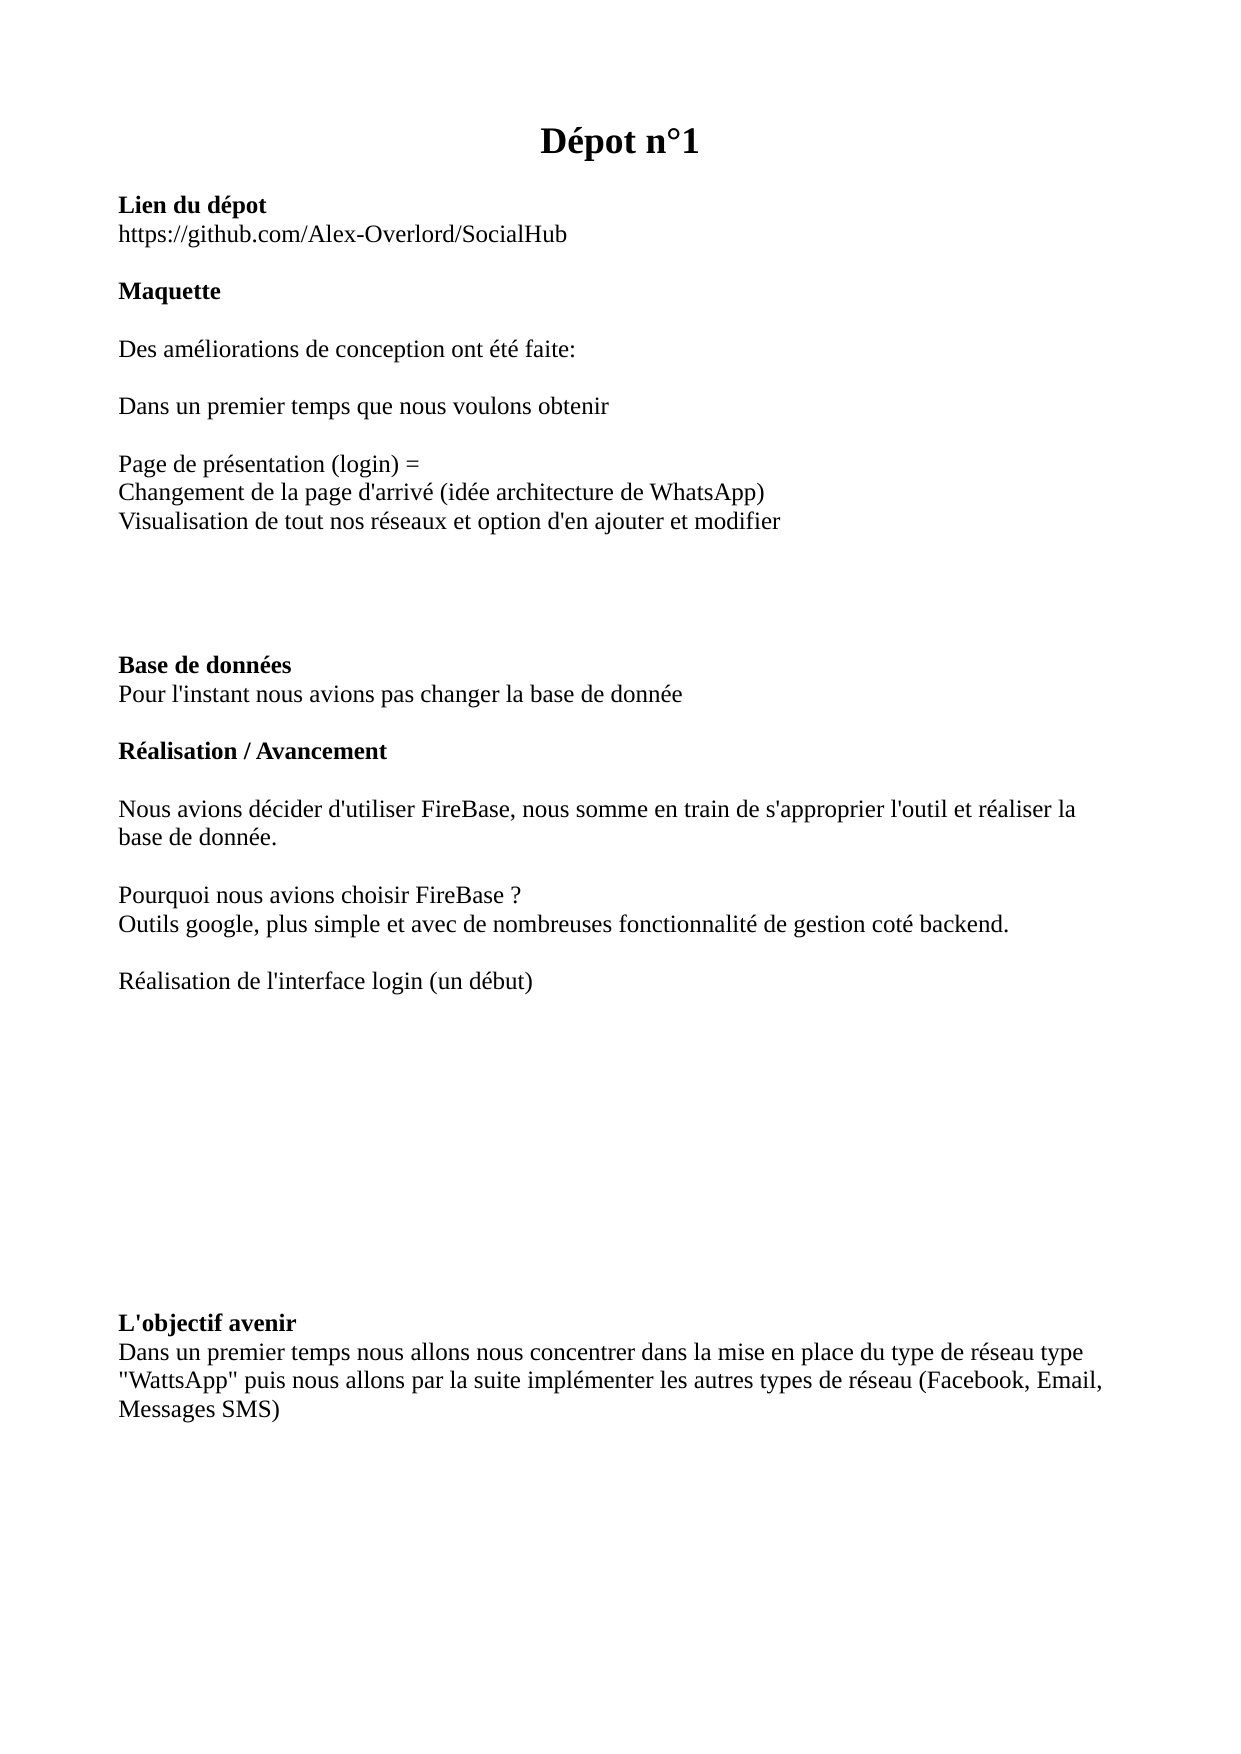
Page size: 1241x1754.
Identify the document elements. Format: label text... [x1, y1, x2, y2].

text Outils google, plus simple et avec de nombreuses fonctionnalité de gestion coté backend. [118, 909, 1122, 937]
text Nous avions décider d'utiliser FireBase, nous somme en train de s'approprier l'outil et réaliser la base de donnée. [118, 794, 1122, 851]
text Réalisation de l'interface login (un début) [118, 966, 1122, 995]
text Dépot n°1 [118, 118, 1122, 161]
text https://github.com/Alex-Overlord/SocialHub [118, 219, 1122, 247]
text Pour l'instant nous avions pas changer la base de donnée [118, 679, 1122, 707]
text Lien du dépot [118, 190, 1122, 219]
text Visualisation de tout nos réseaux et option d'en ajouter et modifier [118, 506, 1122, 535]
text Maquette [118, 276, 1122, 305]
text Base de données [118, 650, 1122, 679]
text Pourquoi nous avions choisir FireBase ? [118, 880, 1122, 909]
text L'objectif avenir [118, 1308, 1122, 1337]
text Des améliorations de conception ont été faite: [118, 334, 1122, 362]
text Dans un premier temps nous allons nous concentrer dans la mise en place du type de réseau type "WattsApp" puis nous allons par la suite implémenter les autres types de réseau (Facebook, Email, Messages SMS) [118, 1337, 1122, 1423]
text Changement de la page d'arrivé (idée architecture de WhatsApp) [118, 477, 1122, 506]
text Page de présentation (login) = [118, 449, 1122, 477]
text Réalisation / Avancement [118, 736, 1122, 765]
text Dans un premier temps que nous voulons obtenir [118, 391, 1122, 420]
